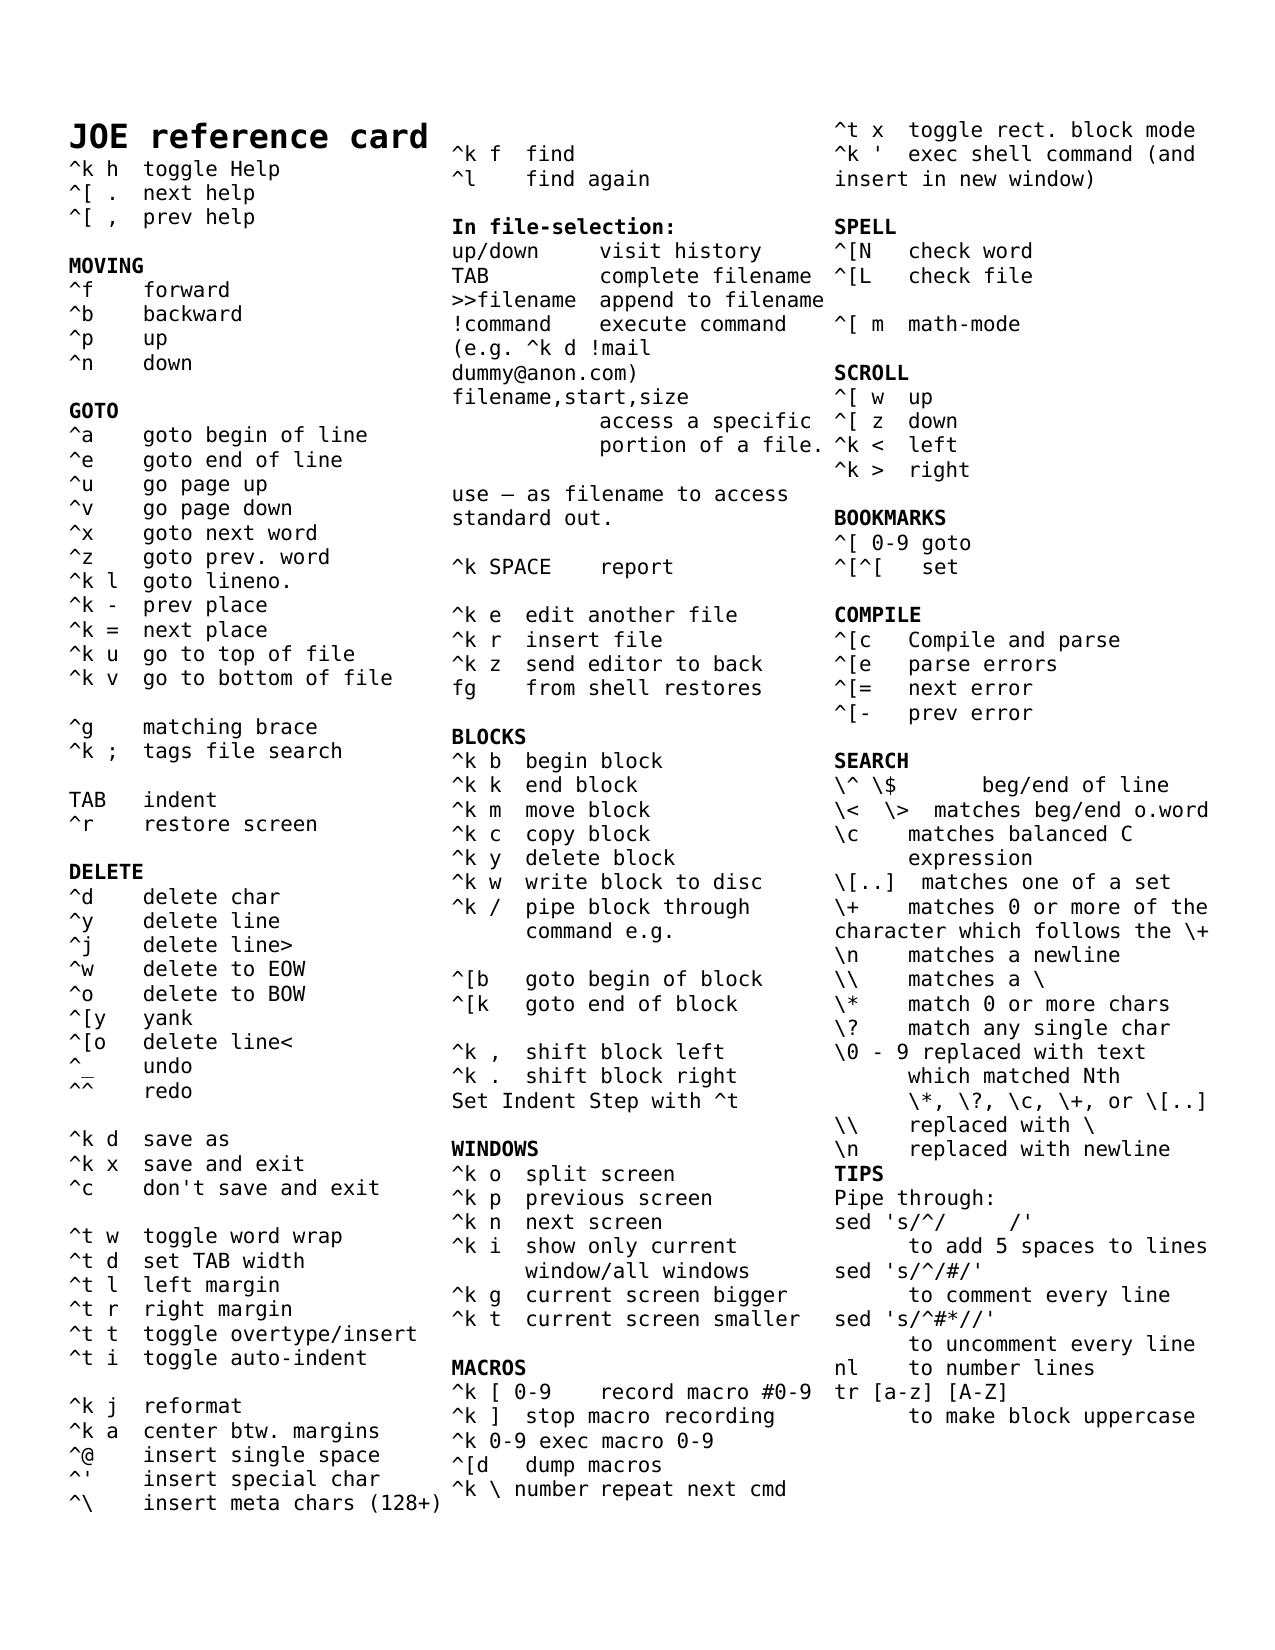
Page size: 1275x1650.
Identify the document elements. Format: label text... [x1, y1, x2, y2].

text SCROLL [834, 361, 1217, 385]
text to uncomment every line [834, 1332, 1217, 1356]
text ^[N check word [834, 239, 1217, 264]
text ^k a center btw. margins [69, 1419, 451, 1443]
text ^[ w up [834, 385, 1217, 409]
text command e.g. [451, 919, 834, 943]
text ^b backward [69, 302, 451, 327]
text ^k t current screen smaller [451, 1307, 834, 1332]
text ^k r insert file [451, 628, 834, 652]
text ^k b begin block [451, 749, 834, 773]
text use – as filename to access standard out. [451, 482, 834, 531]
text ^k d save as [69, 1127, 451, 1152]
text \n matches a newline [834, 943, 1217, 968]
text \n replaced with newline [834, 1137, 1217, 1162]
text \+ matches 0 or more of the character which follows the \+ [834, 895, 1217, 943]
text ^f forward [69, 278, 451, 302]
text ^^ redo [69, 1079, 451, 1103]
text ^t x toggle rect. block mode [834, 118, 1217, 142]
text ^n down [69, 351, 451, 375]
text ^k c copy block [451, 822, 834, 846]
text ^o delete to BOW [69, 982, 451, 1006]
text ^t i toggle auto-indent [69, 1346, 451, 1370]
text ^k i show only current [451, 1234, 834, 1259]
text ^[L check file [834, 264, 1217, 288]
text ^t r right margin [69, 1297, 451, 1322]
text sed 's/^/#/' [834, 1259, 1217, 1283]
text ^r restore screen [69, 812, 451, 836]
text ^[b goto begin of block [451, 968, 834, 992]
text JOE reference card [69, 118, 451, 157]
text ^k ' exec shell command (and insert in new window) [834, 142, 1217, 191]
text ^k - prev place [69, 593, 451, 618]
text ^t t toggle overtype/insert [69, 1322, 451, 1346]
text expression [834, 846, 1217, 871]
text ^j delete line> [69, 933, 451, 958]
text ^_ undo [69, 1055, 451, 1079]
text ^k , shift block left [451, 1040, 834, 1065]
text ^k 0-9 exec macro 0-9 [451, 1429, 834, 1453]
text (e.g. ^k d !mail dummy@anon.com) [451, 337, 834, 385]
text SPELL [834, 215, 1217, 239]
text ^k l goto lineno. [69, 569, 451, 593]
text ^g matching brace [69, 715, 451, 739]
text BLOCKS [451, 725, 834, 749]
text ^a goto begin of line [69, 424, 451, 448]
text nl to number lines [834, 1356, 1217, 1380]
text ^l find again [451, 167, 834, 191]
text ^k y delete block [451, 846, 834, 871]
text ^k f find [451, 142, 834, 167]
text ^\ insert meta chars (128+) [69, 1492, 451, 1516]
text ^k h toggle Help [69, 157, 451, 181]
text ^k o split screen [451, 1162, 834, 1186]
text \\ matches a \ [834, 968, 1217, 992]
text ^x goto next word [69, 521, 451, 545]
text ^p up [69, 327, 451, 351]
text ^k z send editor to back [451, 652, 834, 676]
text filename,start,size [451, 385, 834, 409]
text to make block uppercase [834, 1404, 1217, 1429]
text \c matches balanced C [834, 822, 1217, 846]
text up/down visit history [451, 239, 834, 264]
text ^[ m math-mode [834, 312, 1217, 337]
text TAB indent [69, 788, 451, 812]
text DELETE [69, 861, 451, 885]
text ^' insert special char [69, 1467, 451, 1492]
text ^t l left margin [69, 1273, 451, 1297]
text \< \> matches beg/end o.word [834, 798, 1217, 822]
text ^t w toggle word wrap [69, 1224, 451, 1249]
text ^[- prev error [834, 701, 1217, 725]
text ^k n next screen [451, 1210, 834, 1234]
text GOTO [69, 399, 451, 424]
text ^[c Compile and parse [834, 628, 1217, 652]
text MACROS [451, 1356, 834, 1380]
text which matched Nth [834, 1065, 1217, 1089]
text Set Indent Step with ^t [451, 1089, 834, 1113]
text to add 5 spaces to lines [834, 1234, 1217, 1259]
text WINDOWS [451, 1137, 834, 1162]
text In file-selection: [451, 215, 834, 239]
text TIPS [834, 1162, 1217, 1186]
text ^[ , prev help [69, 205, 451, 229]
text ^[d dump macros [451, 1453, 834, 1477]
text ^[ z down [834, 409, 1217, 434]
text ^[^[ set [834, 555, 1217, 579]
text ^k [ 0-9 record macro #0-9 [451, 1380, 834, 1404]
text ^z goto prev. word [69, 545, 451, 569]
text ^k > right [834, 458, 1217, 482]
text ^k p previous screen [451, 1186, 834, 1210]
text \^ \$ beg/end of line [834, 773, 1217, 798]
text ^[ . next help [69, 181, 451, 205]
text ^[ 0-9 goto [834, 531, 1217, 555]
text ^[k goto end of block [451, 992, 834, 1016]
text ^w delete to EOW [69, 958, 451, 982]
text \* match 0 or more chars [834, 992, 1217, 1016]
text ^k m move block [451, 798, 834, 822]
text ^k = next place [69, 618, 451, 642]
text portion of a file. [451, 434, 834, 458]
text ^t d set TAB width [69, 1249, 451, 1273]
text \*, \?, \c, \+, or \[..] [834, 1089, 1217, 1113]
text ^k j reformat [69, 1394, 451, 1419]
text sed 's/^/ /' [834, 1210, 1217, 1234]
text ^k ] stop macro recording [451, 1404, 834, 1429]
text ^k / pipe block through [451, 895, 834, 919]
text TAB complete filename [451, 264, 834, 288]
text \? match any single char [834, 1016, 1217, 1040]
text ^k \ number repeat next cmd [451, 1477, 834, 1502]
text ^v go page down [69, 496, 451, 521]
text ^k g current screen bigger [451, 1283, 834, 1307]
text fg from shell restores [451, 676, 834, 701]
text ^[o delete line< [69, 1030, 451, 1055]
text ^d delete char [69, 885, 451, 909]
text COMPILE [834, 603, 1217, 628]
text \\ replaced with \ [834, 1113, 1217, 1137]
text \[..] matches one of a set [834, 871, 1217, 895]
text Pipe through: [834, 1186, 1217, 1210]
text >>filename append to filename [451, 288, 834, 312]
text ^k x save and exit [69, 1152, 451, 1176]
text ^[y yank [69, 1006, 451, 1030]
text tr [a-z] [A-Z] [834, 1380, 1217, 1404]
text ^k u go to top of file [69, 642, 451, 666]
text ^k SPACE report [451, 555, 834, 579]
text ^[= next error [834, 676, 1217, 701]
text ^y delete line [69, 909, 451, 933]
text MOVING [69, 254, 451, 278]
text ^k k end block [451, 773, 834, 798]
text ^[e parse errors [834, 652, 1217, 676]
text ^k < left [834, 434, 1217, 458]
text access a specific [451, 409, 834, 434]
text to comment every line [834, 1283, 1217, 1307]
text ^k ; tags file search [69, 739, 451, 763]
text BOOKMARKS [834, 506, 1217, 531]
text ^u go page up [69, 472, 451, 496]
text ^@ insert single space [69, 1443, 451, 1467]
text SEARCH [834, 749, 1217, 773]
text sed 's/^#*//' [834, 1307, 1217, 1332]
text !command execute command [451, 312, 834, 337]
text ^k w write block to disc [451, 871, 834, 895]
text ^e goto end of line [69, 448, 451, 472]
text ^c don't save and exit [69, 1176, 451, 1200]
text ^k v go to bottom of file [69, 666, 451, 691]
text \0 - 9 replaced with text [834, 1040, 1217, 1065]
text ^k . shift block right [451, 1065, 834, 1089]
text ^k e edit another file [451, 603, 834, 628]
text window/all windows [451, 1259, 834, 1283]
